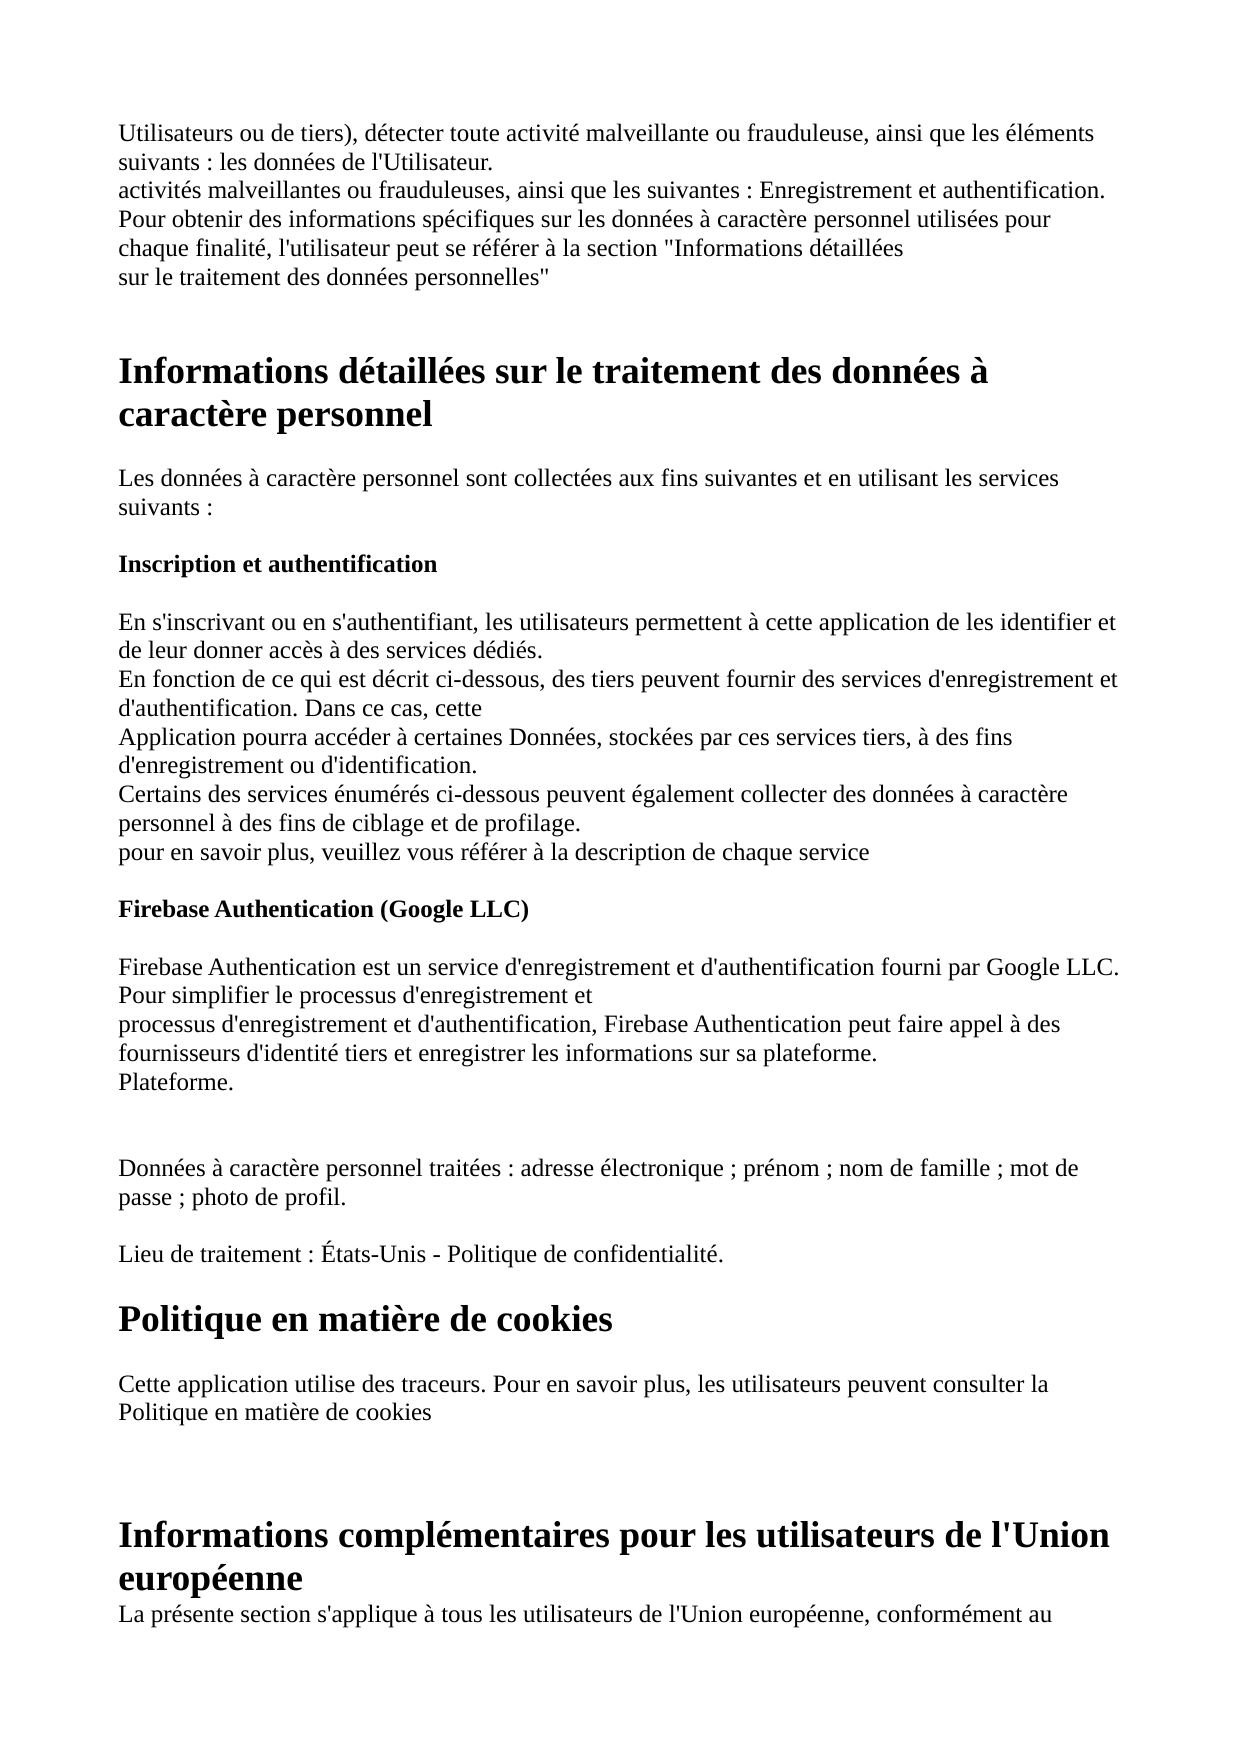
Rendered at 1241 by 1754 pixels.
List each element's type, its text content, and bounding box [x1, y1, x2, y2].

text En s'inscrivant ou en s'authentifiant, les utilisateurs permettent à cette application de les identifier et de leur donner accès à des services dédiés. En fonction de ce qui est décrit ci-dessous, des tiers peuvent fournir des services d'enregistrement et d'authentification. Dans ce cas, cette Application pourra accéder à certaines Données, stockées par ces services tiers, à des fins d'enregistrement ou d'identification. Certains des services énumérés ci-dessous peuvent également collecter des données à caractère personnel à des fins de ciblage et de profilage. pour en savoir plus, veuillez vous référer à la description de chaque service [118, 578, 1122, 866]
text Cette application utilise des traceurs. Pour en savoir plus, les utilisateurs peuvent consulter la Politique en matière de cookies [118, 1340, 1122, 1426]
text Firebase Authentication (Google LLC) [118, 894, 1122, 923]
text Utilisateurs ou de tiers), détecter toute activité malveillante ou frauduleuse, ainsi que les éléments suivants : les données de l'Utilisateur. activités malveillantes ou frauduleuses, ainsi que les suivantes : Enregistrement et authentification. Pour obtenir des informations spécifiques sur les données à caractère personnel utilisées pour chaque finalité, l'utilisateur peut se référer à la section "Informations détaillées sur le traitement des données personnelles" [118, 118, 1122, 291]
text Politique en matière de cookies [118, 1268, 1122, 1340]
text Informations complémentaires pour les utilisateurs de l'Union européenne La présente section s'applique à tous les utilisateurs de l'Union européenne, conformément au [118, 1512, 1122, 1627]
text Firebase Authentication est un service d'enregistrement et d'authentification fourni par Google LLC. Pour simplifier le processus d'enregistrement et processus d'enregistrement et d'authentification, Firebase Authentication peut faire appel à des fournisseurs d'identité tiers et enregistrer les informations sur sa plateforme. Plateforme. [118, 923, 1122, 1096]
text Informations détaillées sur le traitement des données à caractère personnel [118, 348, 1122, 434]
text Données à caractère personnel traitées : adresse électronique ; prénom ; nom de famille ; mot de passe ; photo de profil. [118, 1153, 1122, 1211]
text Lieu de traitement : États-Unis - Politique de confidentialité. [118, 1211, 1122, 1268]
text Les données à caractère personnel sont collectées aux fins suivantes et en utilisant les services suivants : [118, 434, 1122, 521]
text Inscription et authentification [118, 521, 1122, 578]
